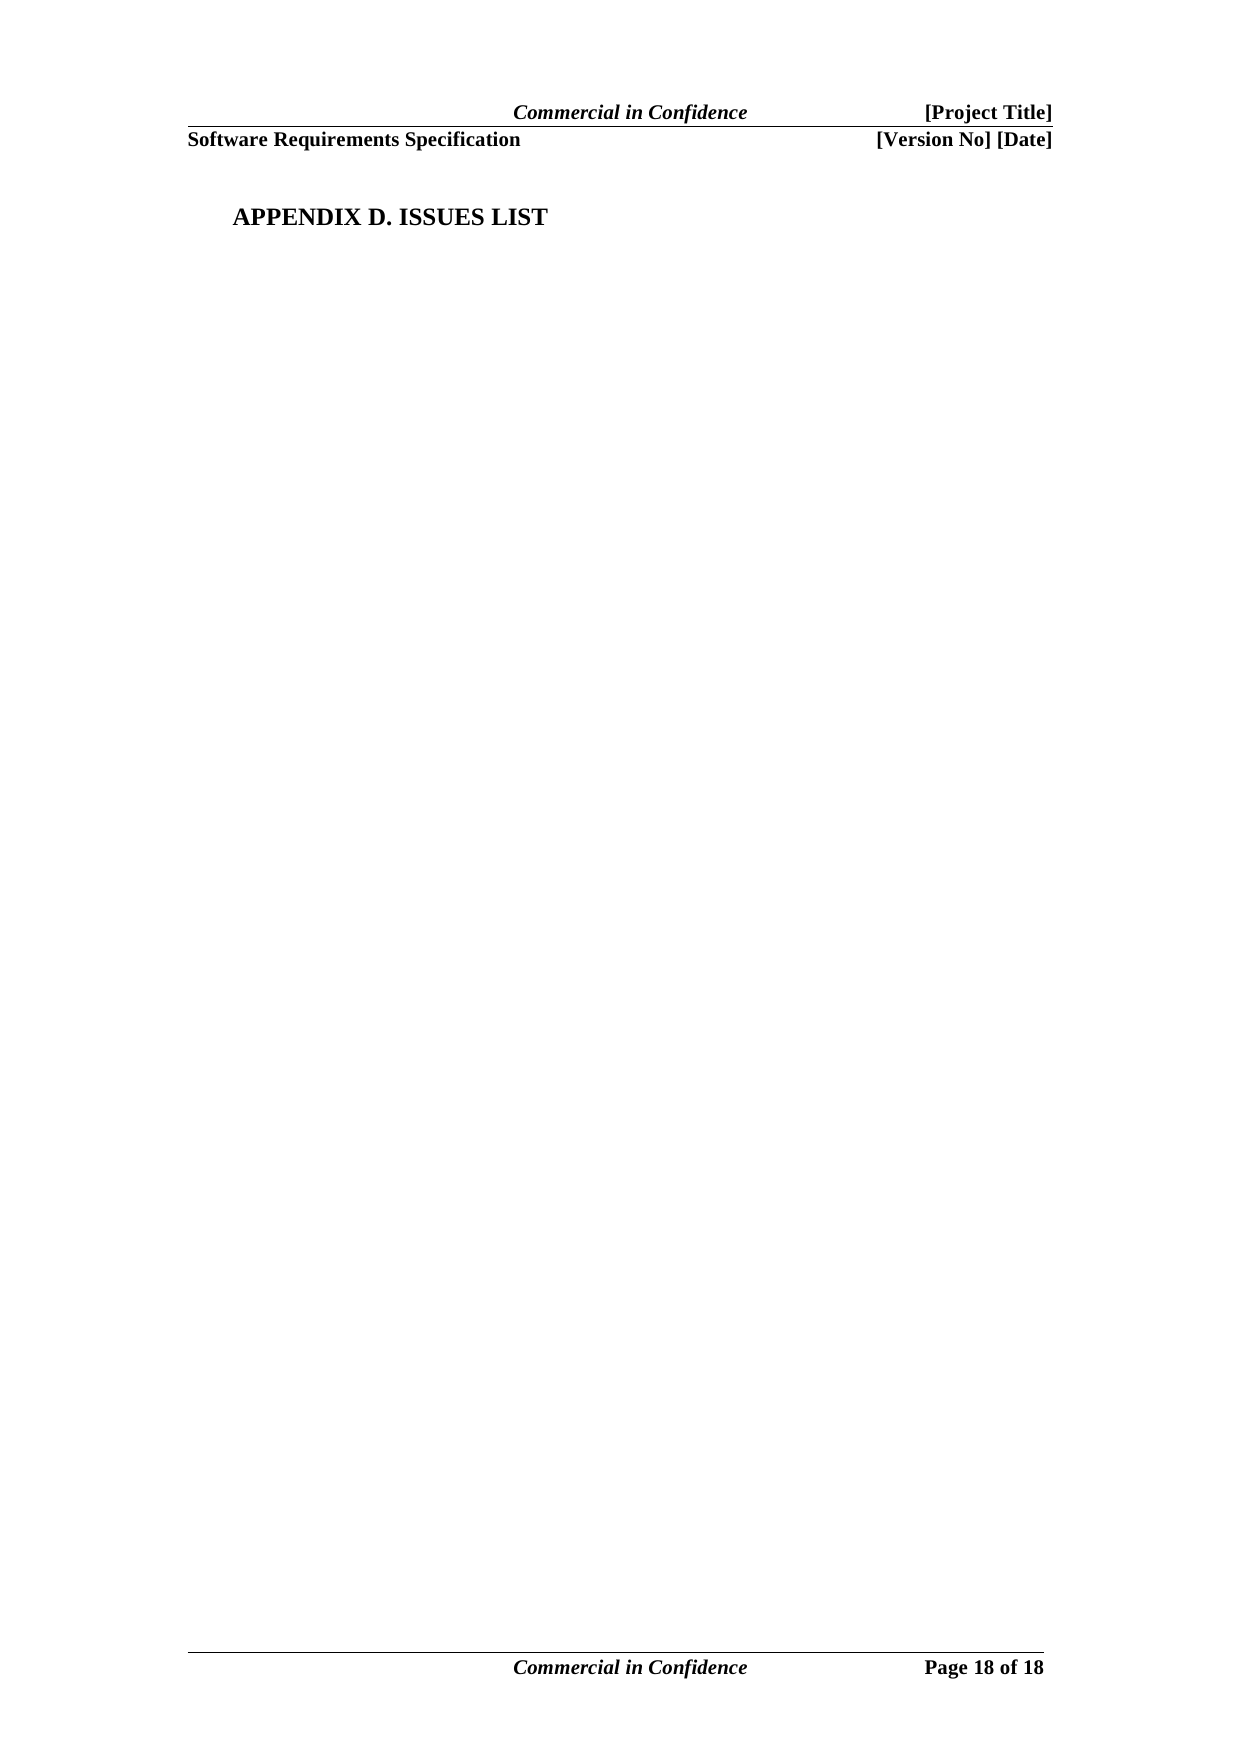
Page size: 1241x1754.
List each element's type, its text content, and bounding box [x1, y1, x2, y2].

subtitle Appendix D. Issues List [187, 202, 1053, 231]
